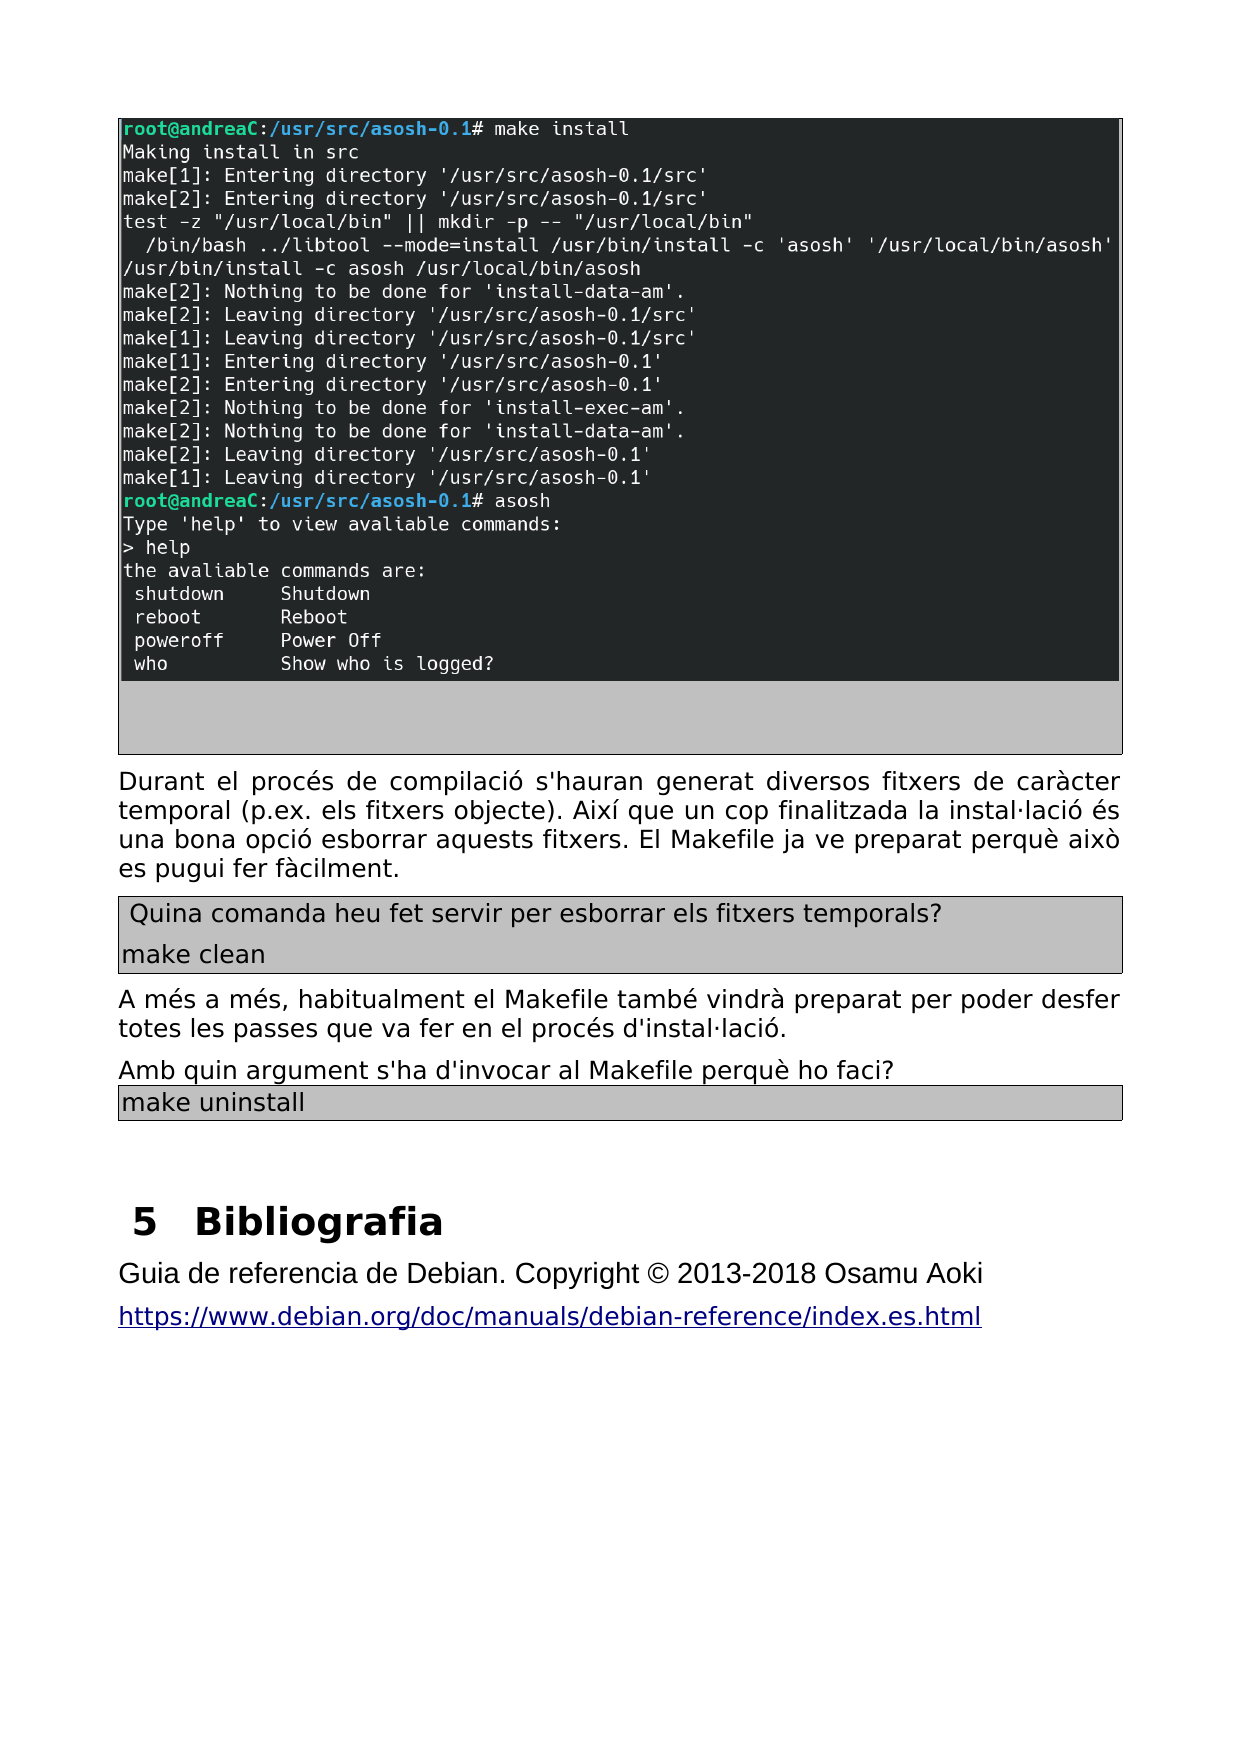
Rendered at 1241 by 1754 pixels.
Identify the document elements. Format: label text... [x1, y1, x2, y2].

text A més a més, habitualment el Makefile també vindrà preparat per poder desfer totes les passes que va fer en el procés d'instal·lació. [118, 985, 1122, 1043]
text Durant el procés de compilació s'hauran generat diversos fitxers de caràcter temporal (p.ex. els fitxers objecte). Així que un cop finalitzada la instal·lació és una bona opció esborrar aquests fitxers. El Makefile ja ve preparat perquè això es pugui fer fàcilment. [118, 767, 1122, 883]
text Quina comanda heu fet servir per esborrar els fitxers temporals? [119, 897, 1122, 928]
text make clean [119, 937, 1122, 973]
picture [121, 118, 1119, 681]
text Guia de referencia de Debian. Copyright © 2013-2018 Osamu Aoki [118, 1257, 1122, 1289]
subtitle Bibliografia [118, 1199, 1122, 1244]
text make uninstall [119, 1086, 1122, 1120]
text Amb quin argument s'ha d'invocar al Makefile perquè ho faci? [118, 1056, 1122, 1085]
text https://www.debian.org/doc/manuals/debian-reference/index.es.html [118, 1302, 1122, 1331]
